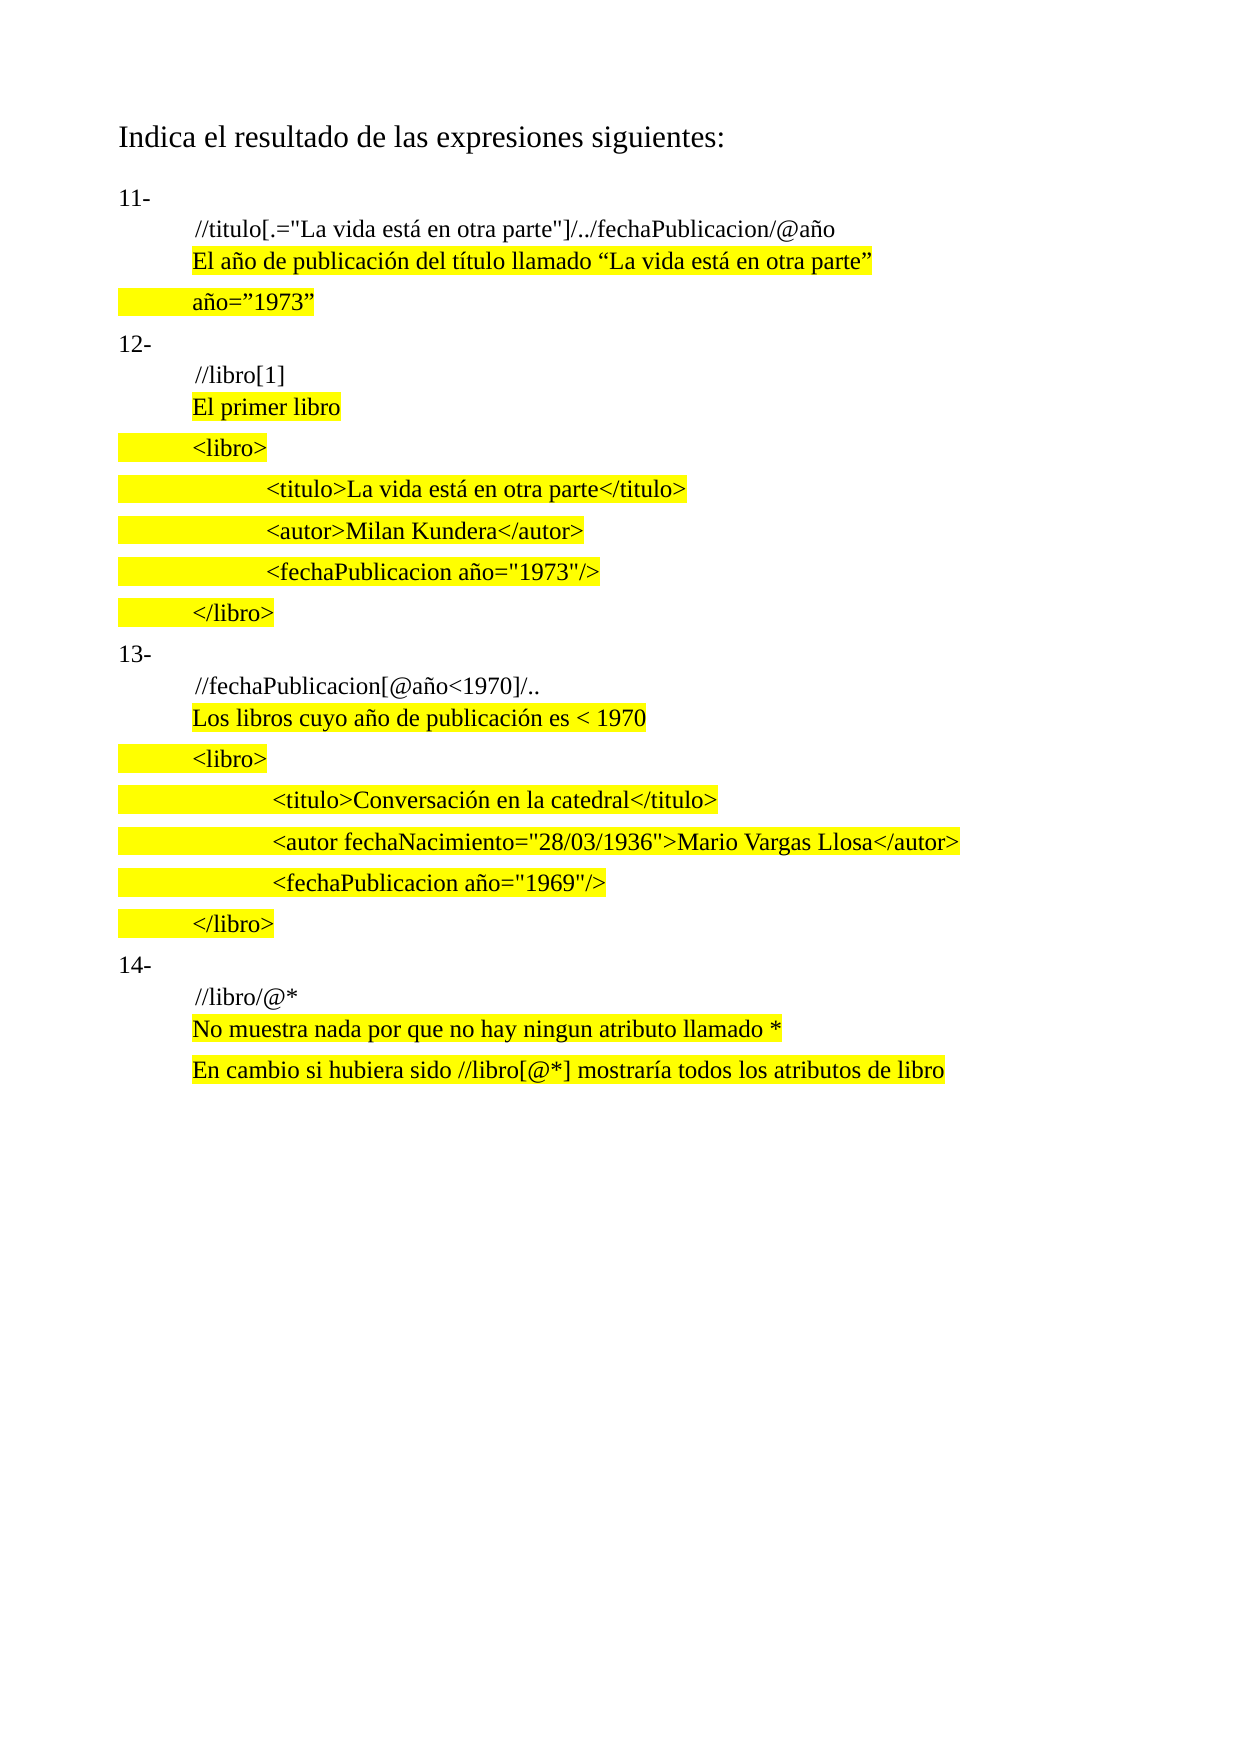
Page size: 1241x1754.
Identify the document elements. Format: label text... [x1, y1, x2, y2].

text <fechaPublicacion año="1969"/> [118, 868, 1122, 897]
text 11- [118, 183, 1122, 212]
text <titulo>La vida está en otra parte</titulo> [118, 474, 1122, 503]
text <libro> [118, 744, 1122, 773]
text <titulo>Conversación en la catedral</titulo> [118, 785, 1122, 814]
text <autor fechaNacimiento="28/03/1936">Mario Vargas Llosa</autor> [118, 827, 1122, 855]
text </libro> [118, 598, 1122, 627]
text 13- [118, 639, 1122, 668]
text <fechaPublicacion año="1973"/> [118, 557, 1122, 586]
text Indica el resultado de las expresiones siguientes: [118, 118, 1122, 154]
text El año de publicación del título llamado “La vida está en otra parte” [118, 246, 1122, 275]
text </libro> [118, 909, 1122, 938]
table_header //libro/@* [192, 979, 312, 1014]
text <autor>Milan Kundera</autor> [118, 516, 1122, 544]
text año=”1973” [118, 287, 1122, 316]
text <libro> [118, 433, 1122, 462]
text No muestra nada por que no hay ningun atributo llamado * [118, 1014, 1122, 1042]
text Los libros cuyo año de publicación es < 1970 [118, 703, 1122, 732]
table_header //libro[1] [192, 358, 298, 392]
text 12- [118, 329, 1122, 357]
text El primer libro [118, 392, 1122, 421]
text 14- [118, 950, 1122, 979]
table_header //titulo[.="La vida está en otra parte"]/../fechaPublicacion/@año [192, 212, 839, 246]
table_header //fechaPublicacion[@año<1970]/.. [192, 668, 552, 703]
text En cambio si hubiera sido //libro[@*] mostraría todos los atributos de libro [118, 1055, 1122, 1084]
